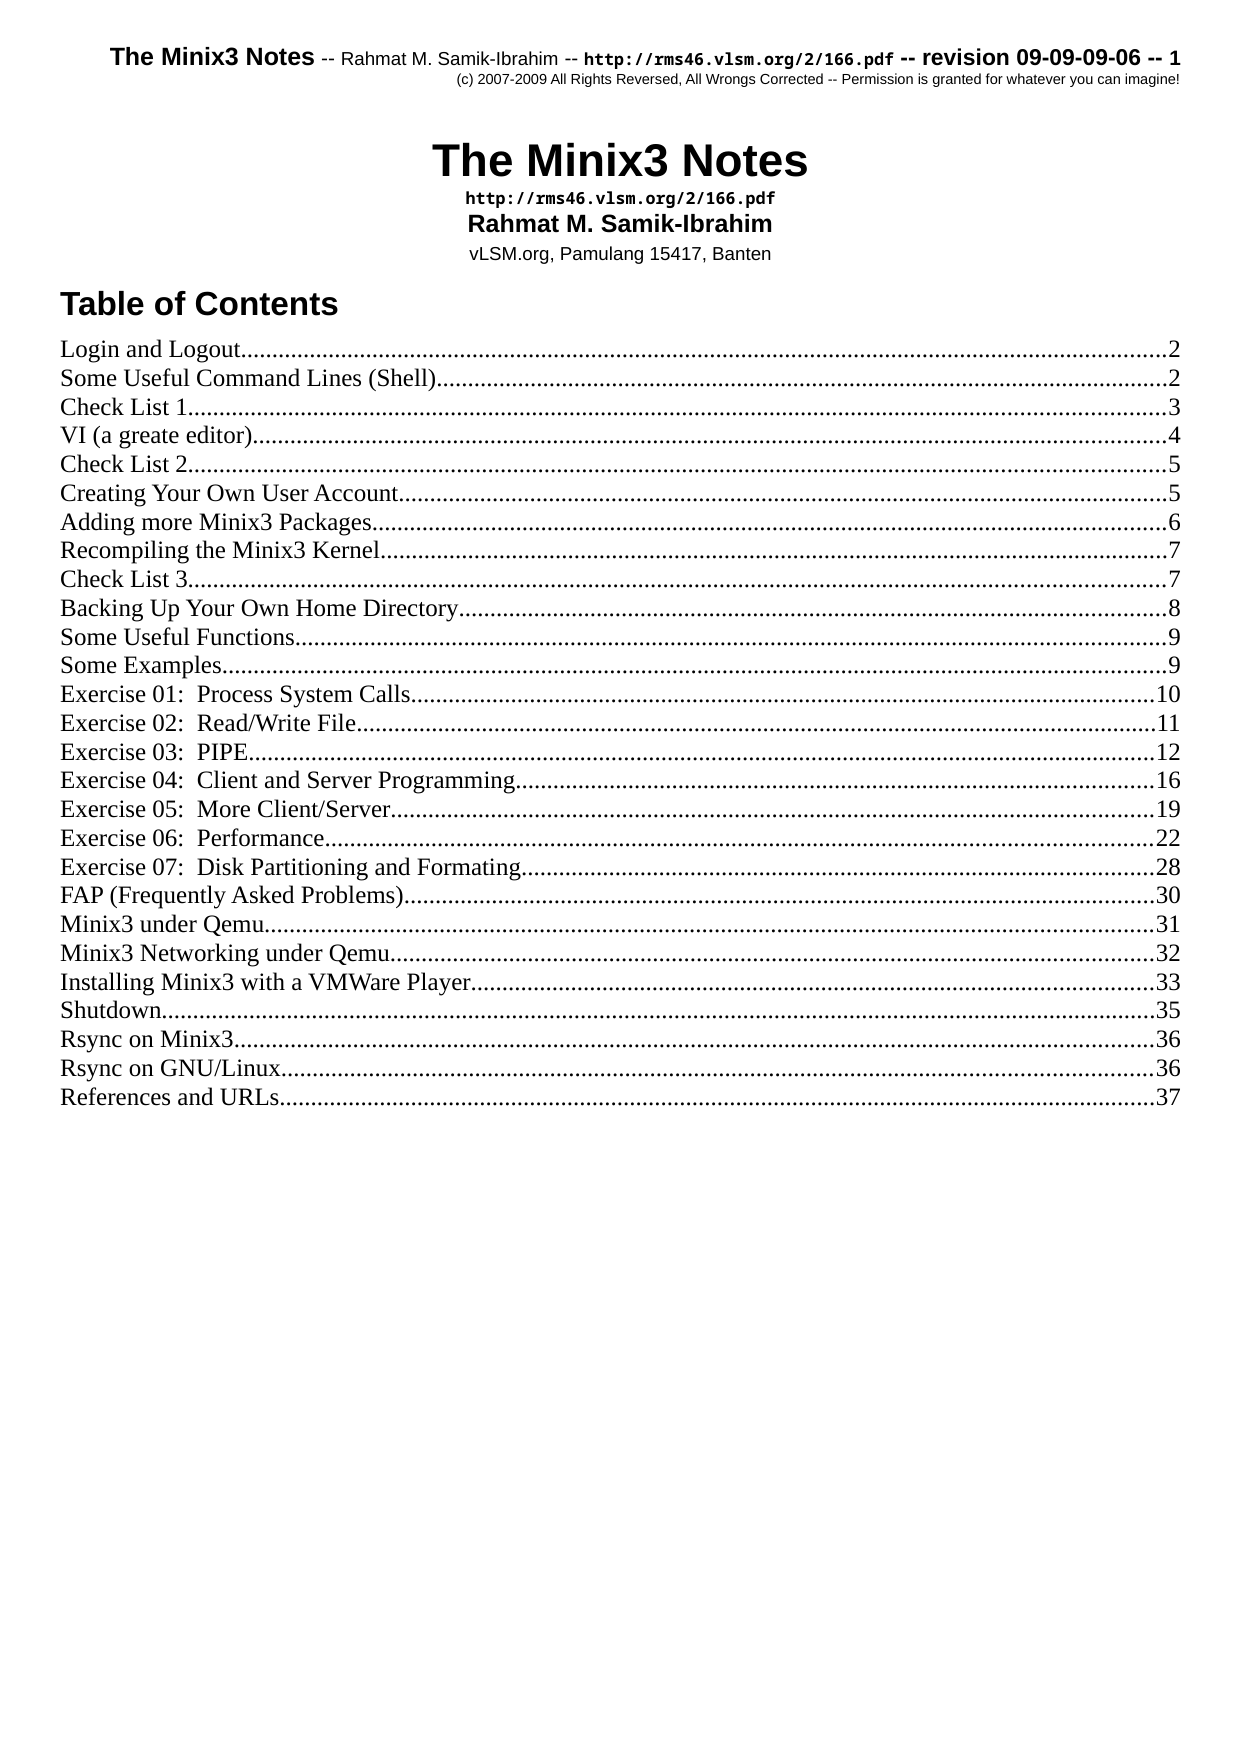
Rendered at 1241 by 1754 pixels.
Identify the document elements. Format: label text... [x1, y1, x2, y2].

text Adding more Minix3 Packages 6 [60, 507, 1181, 535]
title The Minix3 Notes [60, 134, 1181, 187]
text References and URLs 37 [60, 1082, 1181, 1110]
text Check List 1 3 [60, 392, 1181, 420]
text Exercise 07: Disk Partitioning and Formating 28 [60, 852, 1181, 880]
text FAP (Frequently Asked Problems) 30 [60, 880, 1181, 909]
text Exercise 05: More Client/Server 19 [60, 794, 1181, 823]
text VI (a greate editor) 4 [60, 420, 1181, 449]
text Rsync on Minix3 36 [60, 1024, 1181, 1053]
text Exercise 03: PIPE 12 [60, 737, 1181, 765]
text Some Useful Command Lines (Shell) 2 [60, 363, 1181, 392]
text Minix3 Networking under Qemu 32 [60, 938, 1181, 967]
text Creating Your Own User Account 5 [60, 478, 1181, 507]
text Shutdown 35 [60, 995, 1181, 1024]
text vLSM.org, Pamulang 15417, Banten [60, 243, 1181, 264]
text Login and Logout 2 [60, 334, 1181, 363]
text Minix3 under Qemu 31 [60, 909, 1181, 938]
text Check List 3 7 [60, 564, 1181, 593]
text Exercise 06: Performance 22 [60, 823, 1181, 852]
text http://rms46.vlsm.org/2/166.pdf [60, 187, 1181, 209]
text Exercise 02: Read/Write File 11 [60, 708, 1181, 737]
text Some Useful Functions 9 [60, 622, 1181, 650]
subtitle Table of Contents [60, 284, 1181, 322]
text Rsync on GNU/Linux 36 [60, 1053, 1181, 1082]
text Exercise 01: Process System Calls 10 [60, 679, 1181, 708]
text Check List 2 5 [60, 449, 1181, 478]
text Installing Minix3 with a VMWare Player 33 [60, 967, 1181, 995]
text Backing Up Your Own Home Directory 8 [60, 593, 1181, 622]
text Rahmat M. Samik-Ibrahim [60, 209, 1181, 238]
text Exercise 04: Client and Server Programming 16 [60, 765, 1181, 794]
text Some Examples 9 [60, 650, 1181, 679]
text Recompiling the Minix3 Kernel 7 [60, 535, 1181, 564]
